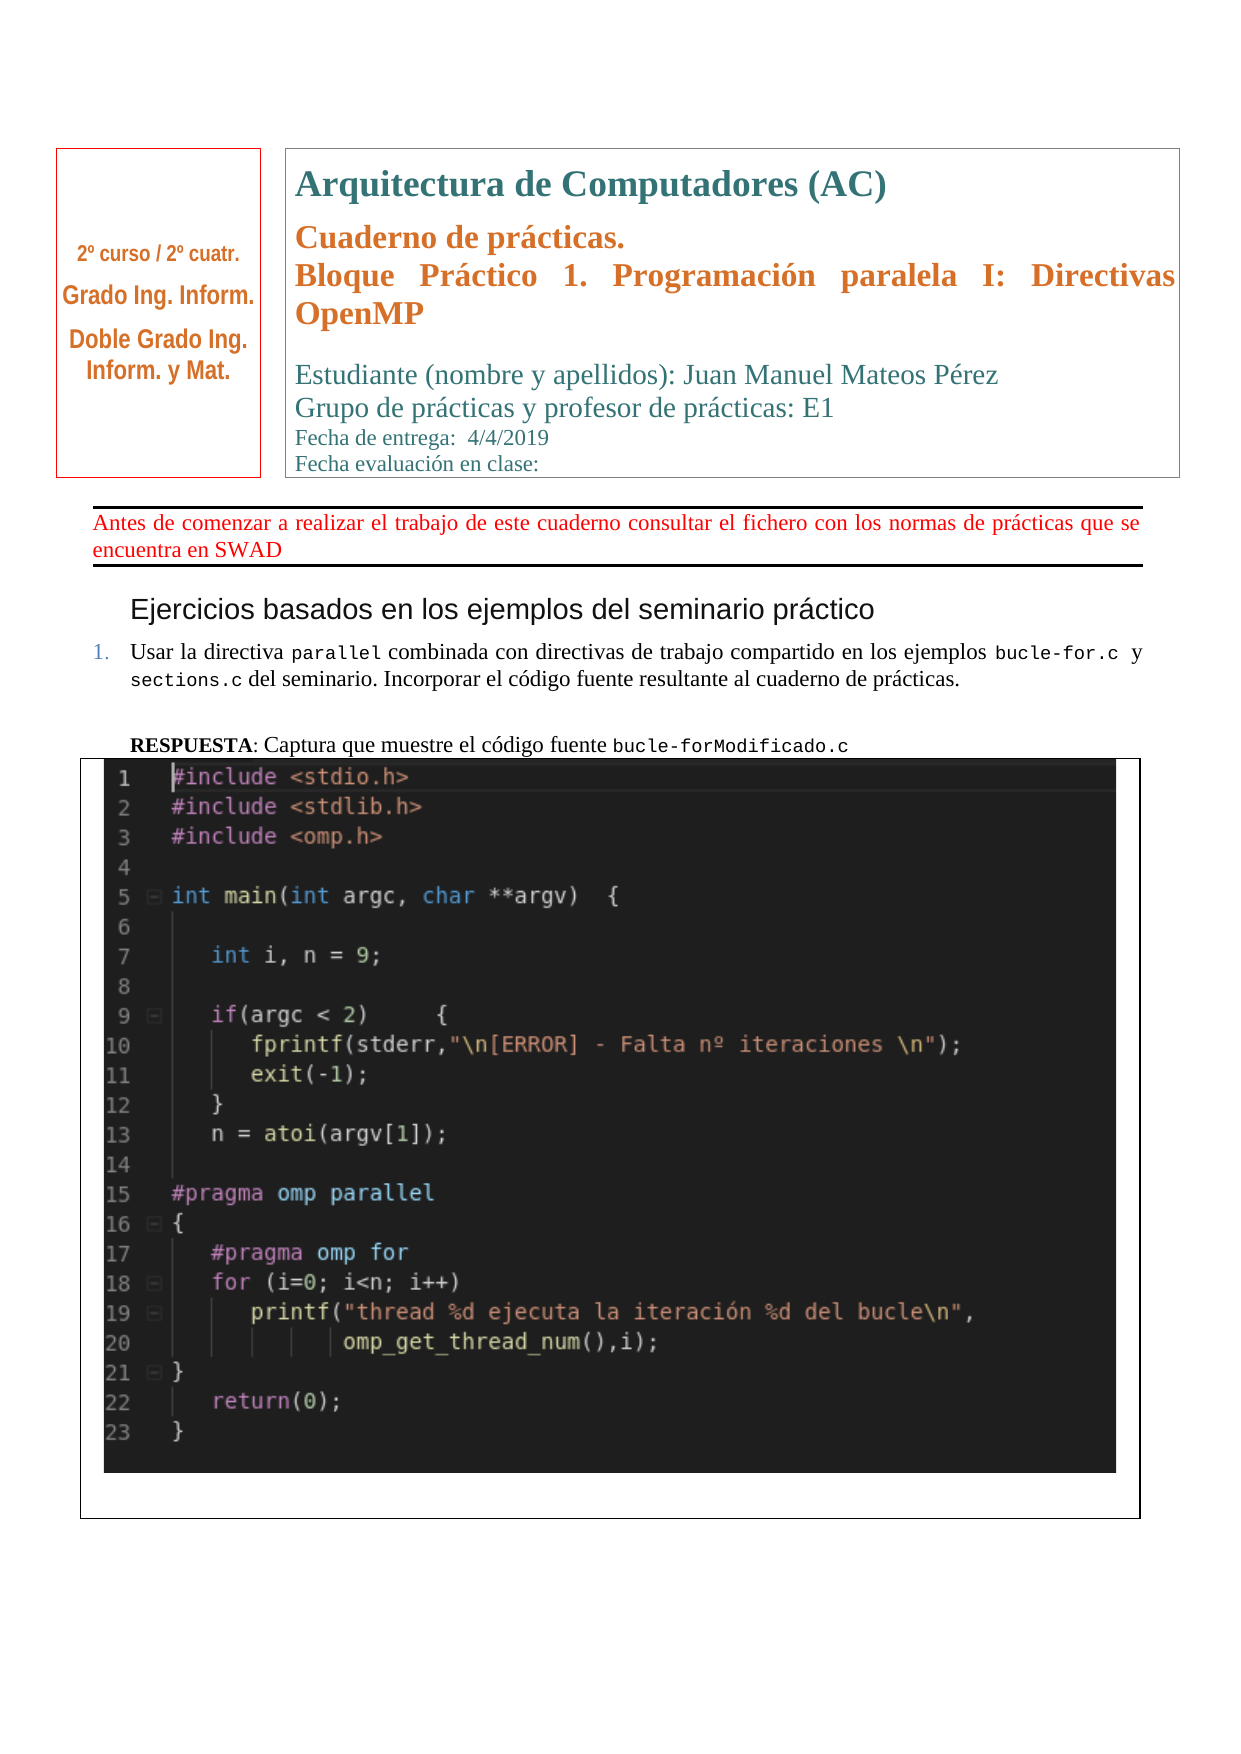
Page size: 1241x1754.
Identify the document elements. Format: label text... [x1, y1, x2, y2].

subtitle Ejercicios basados en los ejemplos del seminario práctico [92, 592, 1143, 626]
picture [103, 759, 1117, 1473]
text Antes de comenzar a realizar el trabajo de este cuaderno consultar el fichero con los normas de prácticas que se encuentra en SWAD [92, 509, 1143, 567]
text RESPUESTA: Captura que muestre el código fuente bucle-forModificado.c [130, 731, 1143, 758]
table_header 2º curso / 2º cuatr. Grado Ing. Inform. Doble Grado Ing. Inform. y Mat. [57, 149, 260, 477]
table_header [81, 759, 1139, 1518]
list Usar la directiva parallel combinada con directivas de trabajo compartido en los ejemplos bucle-for.c y sections.c del seminario. Incorporar el código fuente resultante al cuaderno de prácticas. [92, 638, 1143, 692]
table_header Arquitectura de Computadores (AC) Cuaderno de prácticas. Bloque Práctico 1. Programación paralela I: Directivas OpenMP Estudiante (nombre y apellidos): Juan Manuel Mateos Pérez Grupo de prácticas y profesor de prácticas: E1 Fecha de entrega: 4/4/2019 Fecha evaluación en clase: [286, 149, 1179, 477]
table_header [261, 148, 285, 477]
